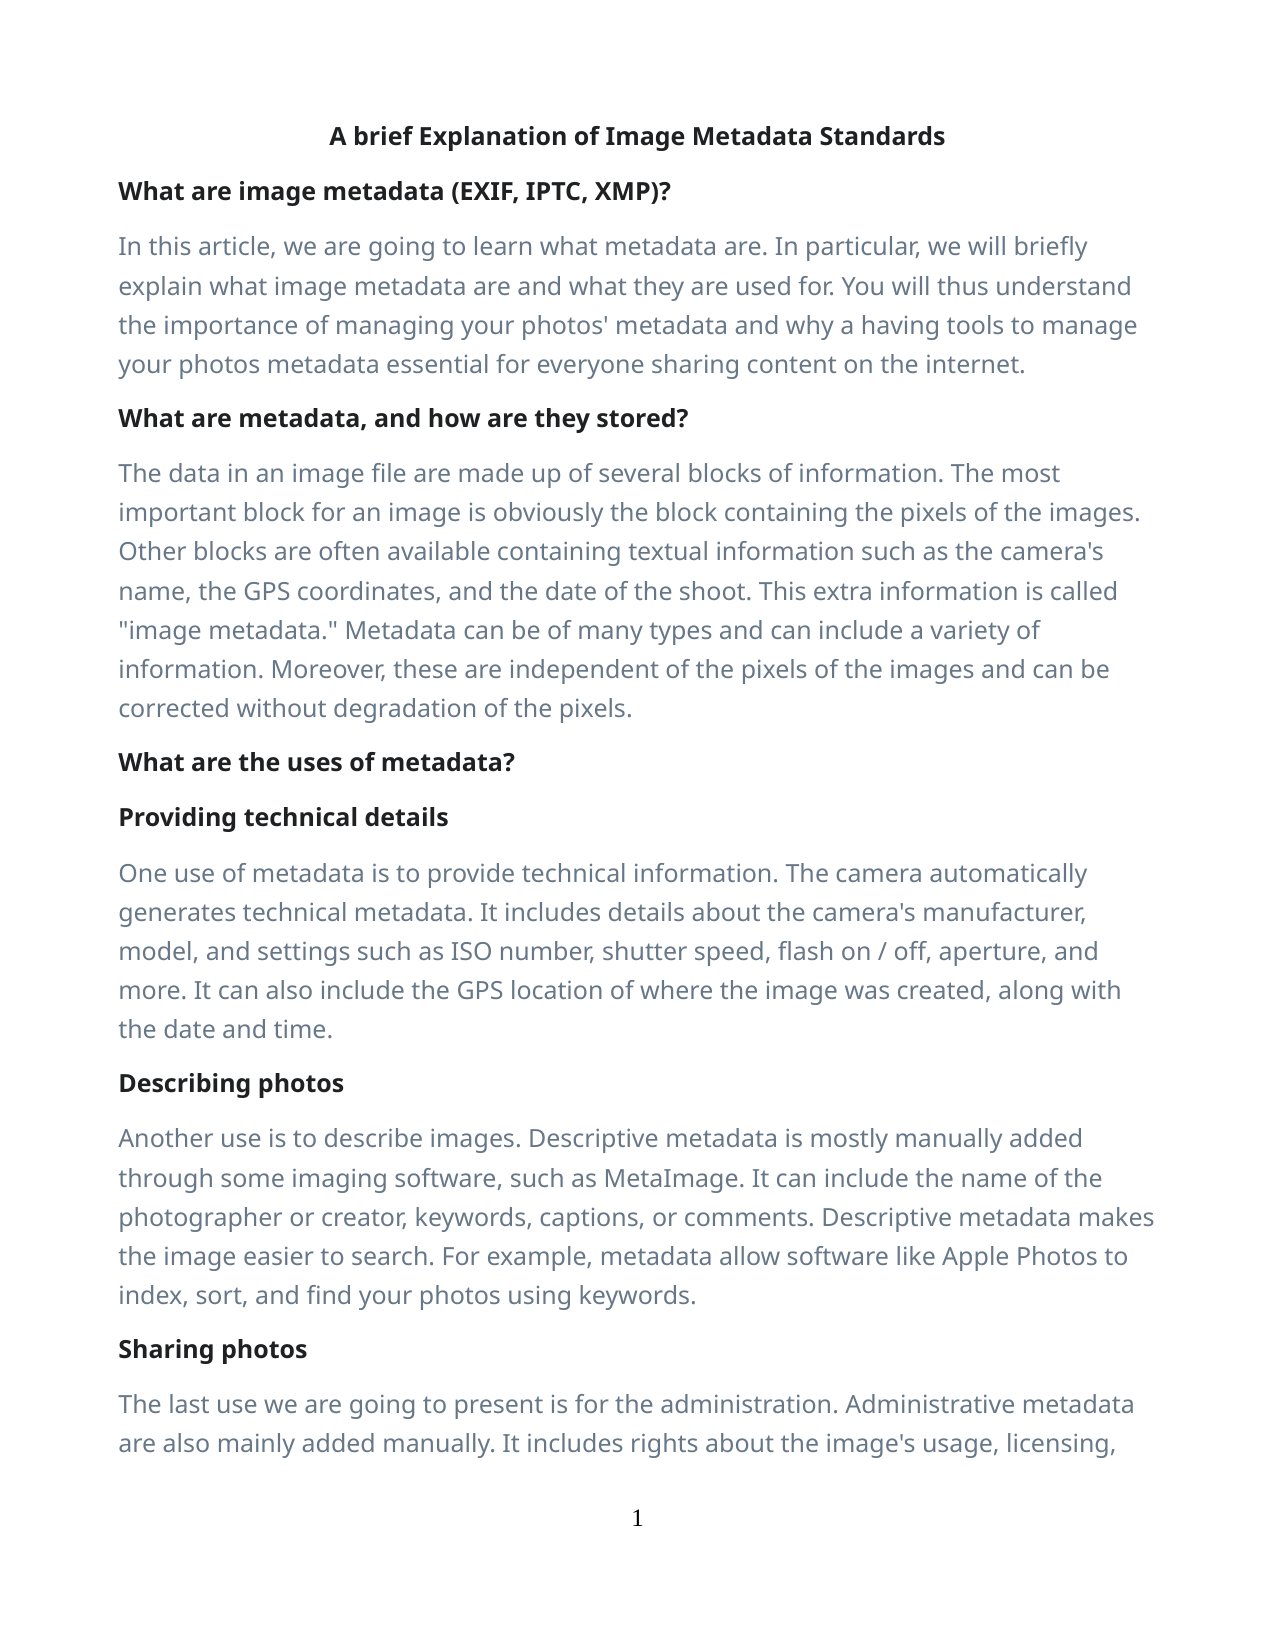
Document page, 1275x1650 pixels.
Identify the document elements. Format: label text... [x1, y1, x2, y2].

subtitle What are the uses of metadata? [118, 744, 1157, 778]
subtitle Describing photos [118, 1066, 1157, 1100]
text One use of metadata is to provide technical information. The camera automatically generates technical metadata. It includes details about the camera's manufacturer, model, and settings such as ISO number, shutter speed, flash on / off, aperture, and more. It can also include the GPS location of where the image was created, along with the date and time. [118, 855, 1157, 1046]
subtitle Sharing photos [118, 1331, 1157, 1366]
subtitle What are image metadata (EXIF, IPTC, XMP)? [118, 173, 1157, 208]
subtitle Providing technical details [118, 800, 1157, 834]
text The last use we are going to present is for the administration. Administrative metadata are also mainly added manually. It includes rights about the image's usage, licensing, [118, 1387, 1157, 1460]
text In this article, we are going to learn what metadata are. In particular, we will briefly explain what image metadata are and what they are used for. You will thus understand the importance of managing your photos' metadata and why a having tools to manage your photos metadata essential for everyone sharing content on the internet. [118, 229, 1157, 381]
subtitle A brief Explanation of Image Metadata Standards [118, 118, 1157, 152]
subtitle What are metadata, and how are they stored? [118, 400, 1157, 434]
text Another use is to describe images. Descriptive metadata is mostly manually added through some imaging software, such as MetaImage. It can include the name of the photographer or creator, keywords, captions, or comments. Descriptive metadata makes the image easier to search. For example, metadata allow software like Apple Photos to index, sort, and find your photos using keywords. [118, 1121, 1157, 1312]
text The data in an image file are made up of several blocks of information. The most important block for an image is obviously the block containing the pixels of the images. Other blocks are often available containing textual information such as the camera's name, the GPS coordinates, and the date of the shoot. This extra information is called "image metadata." Metadata can be of many types and can include a variety of information. Moreover, these are independent of the pixels of the images and can be corrected without degradation of the pixels. [118, 456, 1157, 725]
